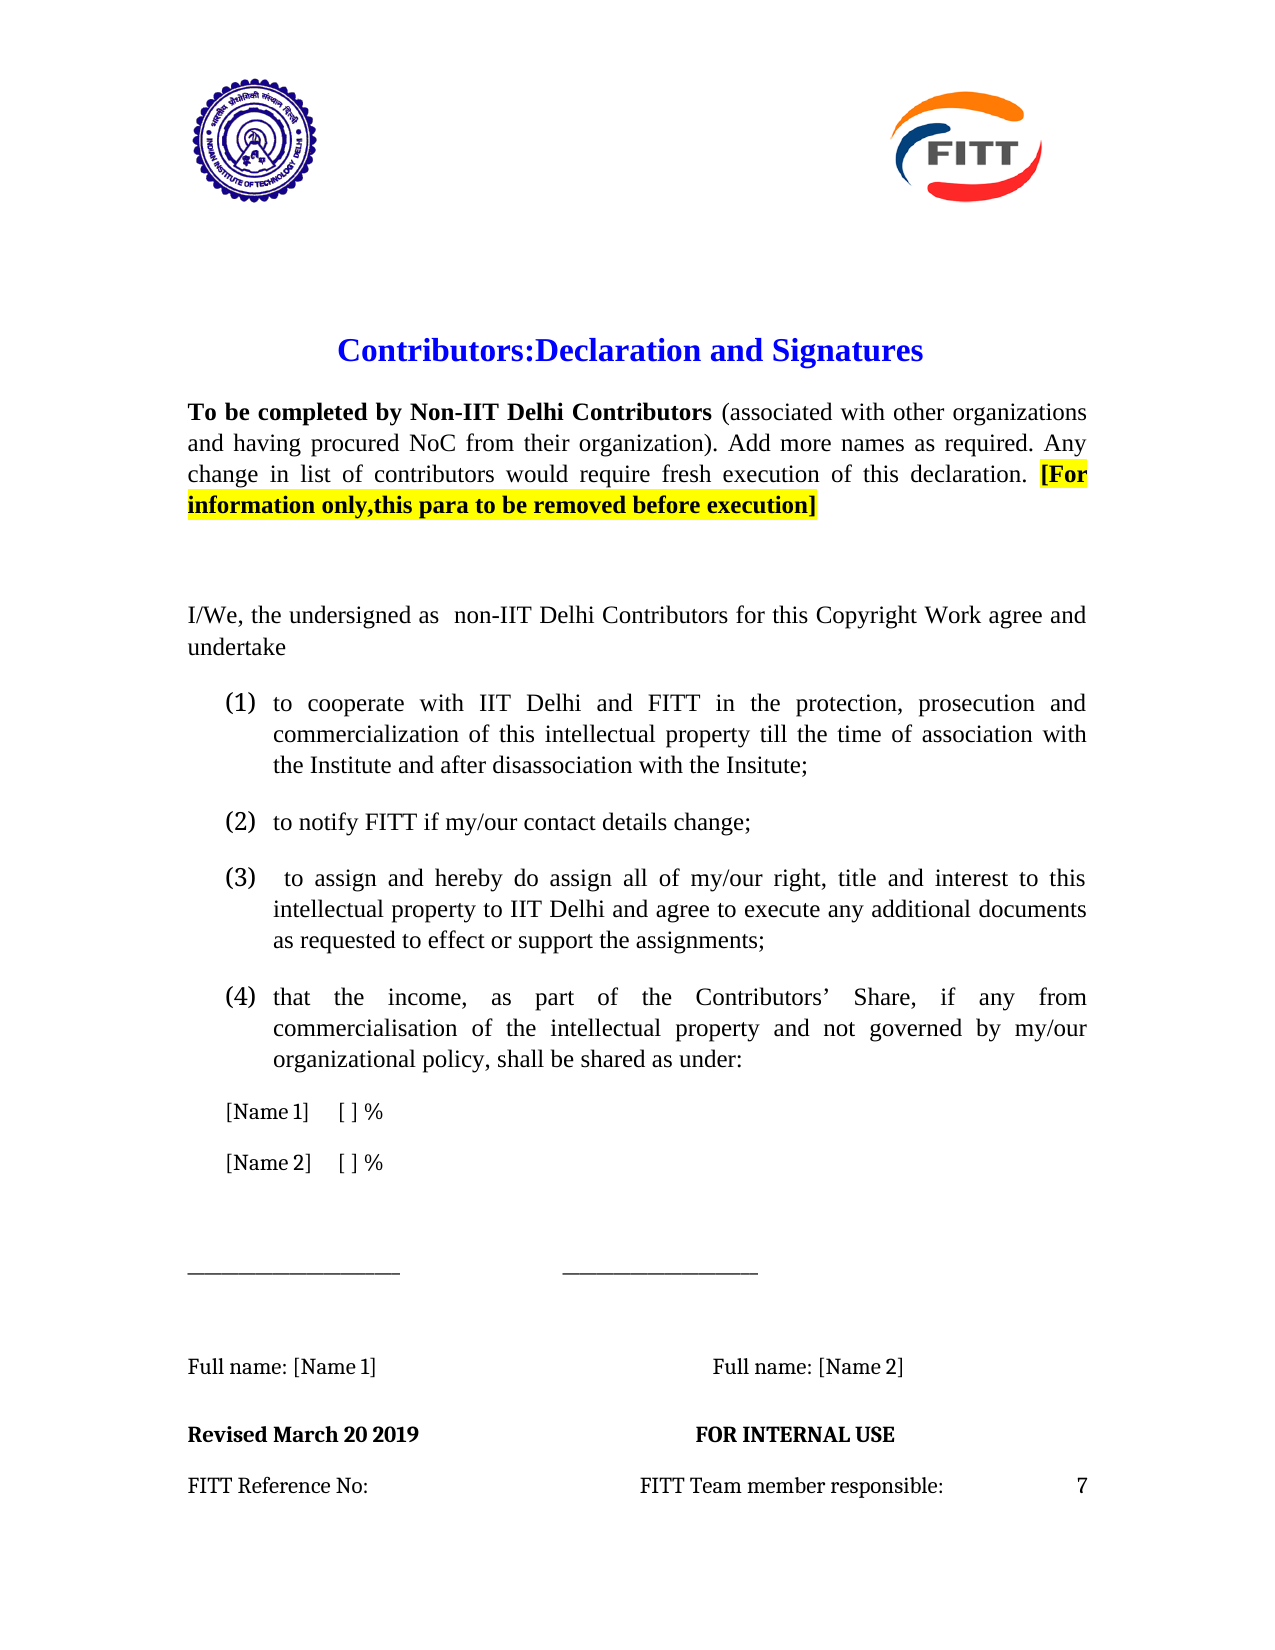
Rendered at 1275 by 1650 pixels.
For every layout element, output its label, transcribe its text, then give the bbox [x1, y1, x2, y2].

text [Name 1] [ ] % [225, 1099, 1087, 1125]
text _________________________ _______________________ [187, 1252, 1087, 1278]
list to cooperate with IIT Delhi and FITT in the protection, prosecution and commercialization of this intellectual property till the time of association with the Institute and after disassociation with the Insitute; [225, 686, 1087, 780]
text To be completed by Non-IIT Delhi Contributors (associated with other organizations and having procured NoC from their organization). Add more names as required. Any change in list of contributors would require fresh execution of this declaration. [For information only,this para to be removed before execution] [187, 395, 1087, 520]
text Contributors:Declaration and Signatures [187, 330, 1073, 368]
list to assign and hereby do assign all of my/our right, title and interest to this intellectual property to IIT Delhi and agree to execute any additional documents as requested to effect or support the assignments; [225, 861, 1087, 955]
picture [187, 75, 321, 204]
list that the income, as part of the Contributors’ Share, if any from commercialisation of the intellectual property and not governed by my/our organizational policy, shall be shared as under: [225, 980, 1087, 1074]
text [Name 2] [ ] % [225, 1150, 1087, 1176]
picture [889, 90, 1043, 204]
text I/We, the undersigned as non-IIT Delhi Contributors for this Copyright Work agree and undertake [187, 599, 1087, 661]
text Full name: [Name 1] Full name: [Name 2] [187, 1354, 1087, 1380]
list to notify FITT if my/our contact details change; [225, 805, 1087, 836]
